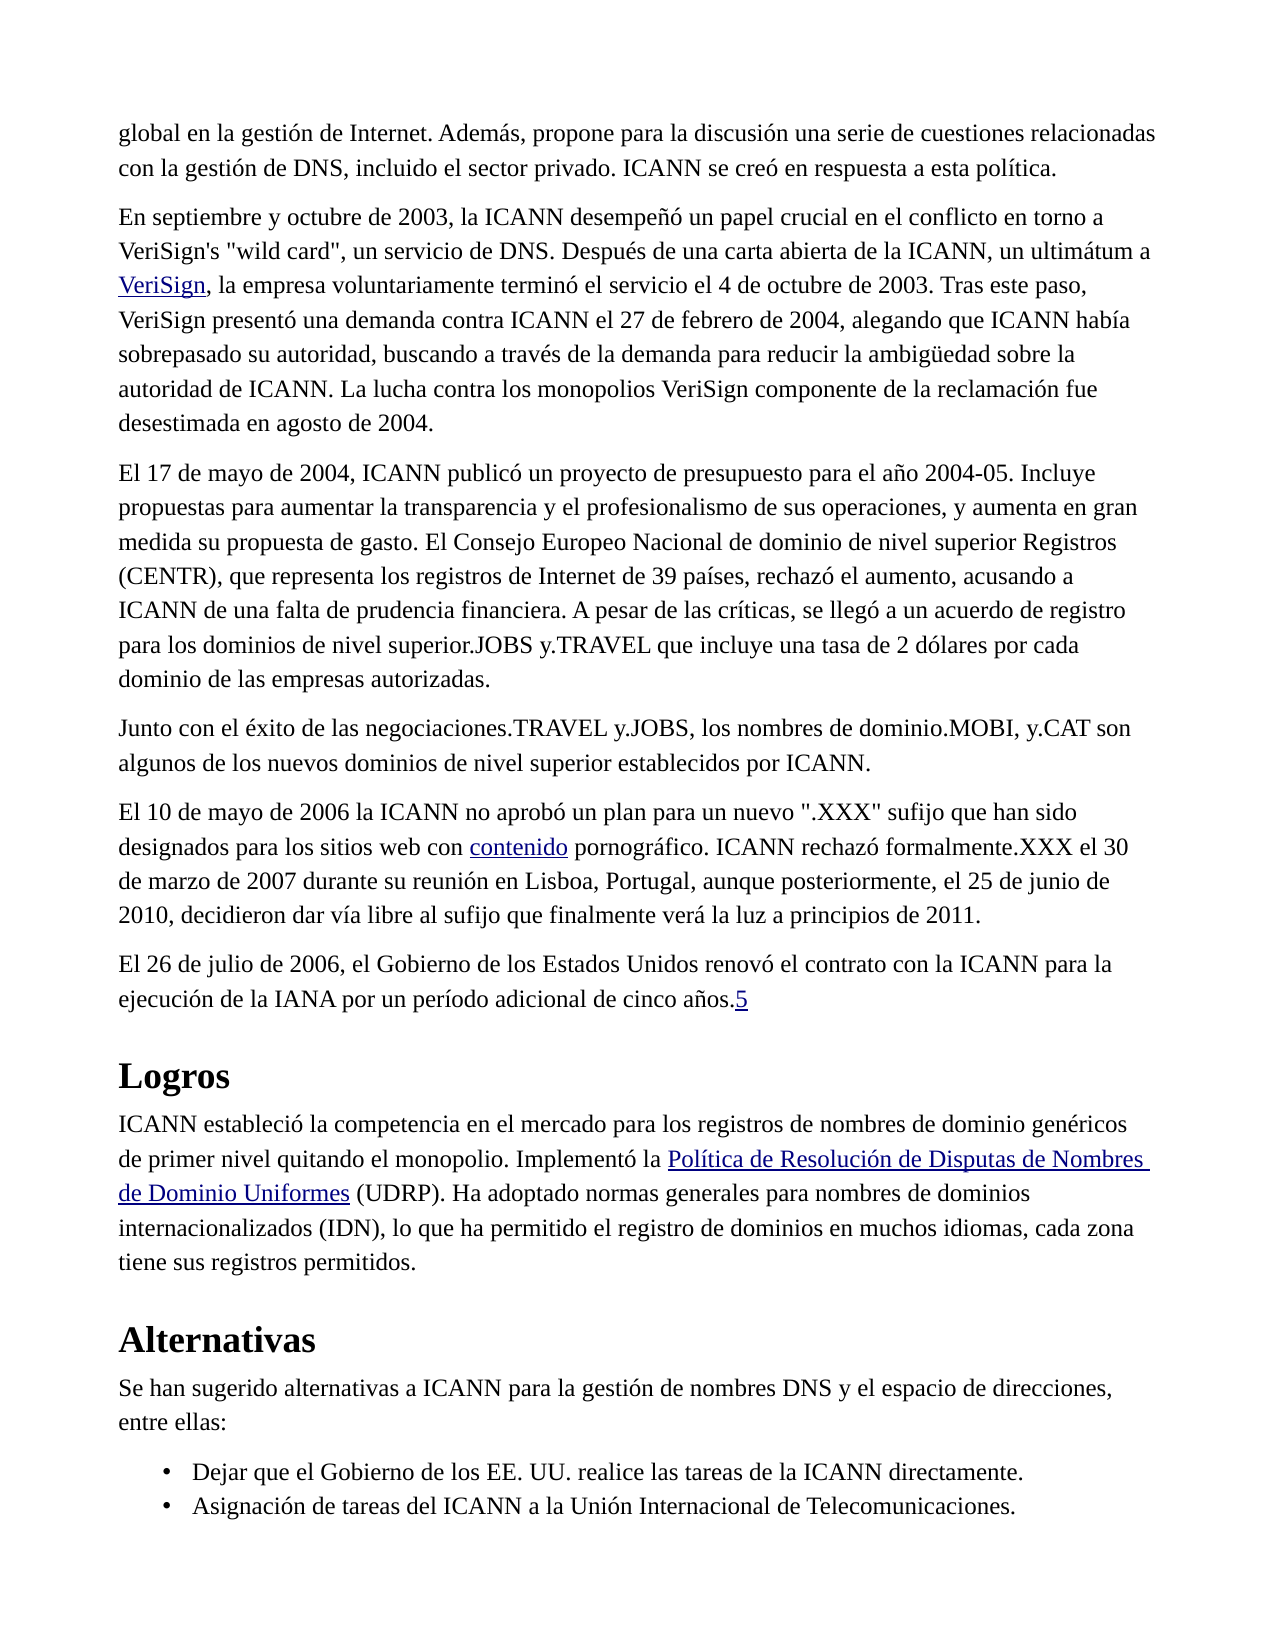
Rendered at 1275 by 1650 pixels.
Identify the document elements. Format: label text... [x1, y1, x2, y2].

list Dejar que el Gobierno de los EE. UU. realice las tareas de la ICANN directamente. [162, 1457, 1157, 1485]
text Junto con el éxito de las negociaciones.TRAVEL y.JOBS, los nombres de dominio.MOBI, y.CAT son algunos de los nuevos dominios de nivel superior establecidos por ICANN. [118, 713, 1157, 777]
text El 26 de julio de 2006, el Gobierno de los Estados Unidos renovó el contrato con la ICANN para la ejecución de la IANA por un período adicional de cinco años.5 [118, 949, 1157, 1013]
list Asignación de tareas del ICANN a la Unión Internacional de Telecomunicaciones. [162, 1491, 1157, 1520]
text global en la gestión de Internet. Además, propone para la discusión una serie de cuestiones relacionadas con la gestión de DNS, incluido el sector privado. ICANN se creó en respuesta a esta política. [118, 118, 1157, 181]
text ICANN estableció la competencia en el mercado para los registros de nombres de dominio genéricos de primer nivel quitando el monopolio. Implementó la Política de Resolución de Disputas de Nombres de Dominio Uniformes (UDRP). Ha adoptado normas generales para nombres de dominios internacionalizados (IDN), lo que ha permitido el registro de dominios en muchos idiomas, cada zona tiene sus registros permitidos. [118, 1109, 1157, 1276]
text Se han sugerido alternativas a ICANN para la gestión de nombres DNS y el espacio de direcciones, entre ellas: [118, 1373, 1157, 1436]
text En septiembre y octubre de 2003, la ICANN desempeñó un papel crucial en el conflicto en torno a VeriSign's "wild card", un servicio de DNS. Después de una carta abierta de la ICANN, un ultimátum a VeriSign, la empresa voluntariamente terminó el servicio el 4 de octubre de 2003. Tras este paso, VeriSign presentó una demanda contra ICANN el 27 de febrero de 2004, alegando que ICANN había sobrepasado su autoridad, buscando a través de la demanda para reducir la ambigüedad sobre la autoridad de ICANN. La lucha contra los monopolios VeriSign componente de la reclamación fue desestimada en agosto de 2004. [118, 202, 1157, 437]
text El 17 de mayo de 2004, ICANN publicó un proyecto de presupuesto para el año 2004-05. Incluye propuestas para aumentar la transparencia y el profesionalismo de sus operaciones, y aumenta en gran medida su propuesta de gasto. El Consejo Europeo Nacional de dominio de nivel superior Registros (CENTR), que representa los registros de Internet de 39 países, rechazó el aumento, acusando a ICANN de una falta de prudencia financiera. A pesar de las críticas, se llegó a un acuerdo de registro para los dominios de nivel superior.JOBS y.TRAVEL que incluye una tasa de 2 dólares por cada dominio de las empresas autorizadas. [118, 458, 1157, 693]
subtitle Alternativas [118, 1317, 1157, 1361]
text El 10 de mayo de 2006 la ICANN no aprobó un plan para un nuevo ".XXX" sufijo que han sido designados para los sitios web con contenido pornográfico. ICANN rechazó formalmente.XXX el 30 de marzo de 2007 durante su reunión en Lisboa, Portugal, aunque posteriormente, el 25 de junio de 2010, decidieron dar vía libre al sufijo que finalmente verá la luz a principios de 2011. [118, 797, 1157, 929]
subtitle Logros [118, 1054, 1157, 1097]
